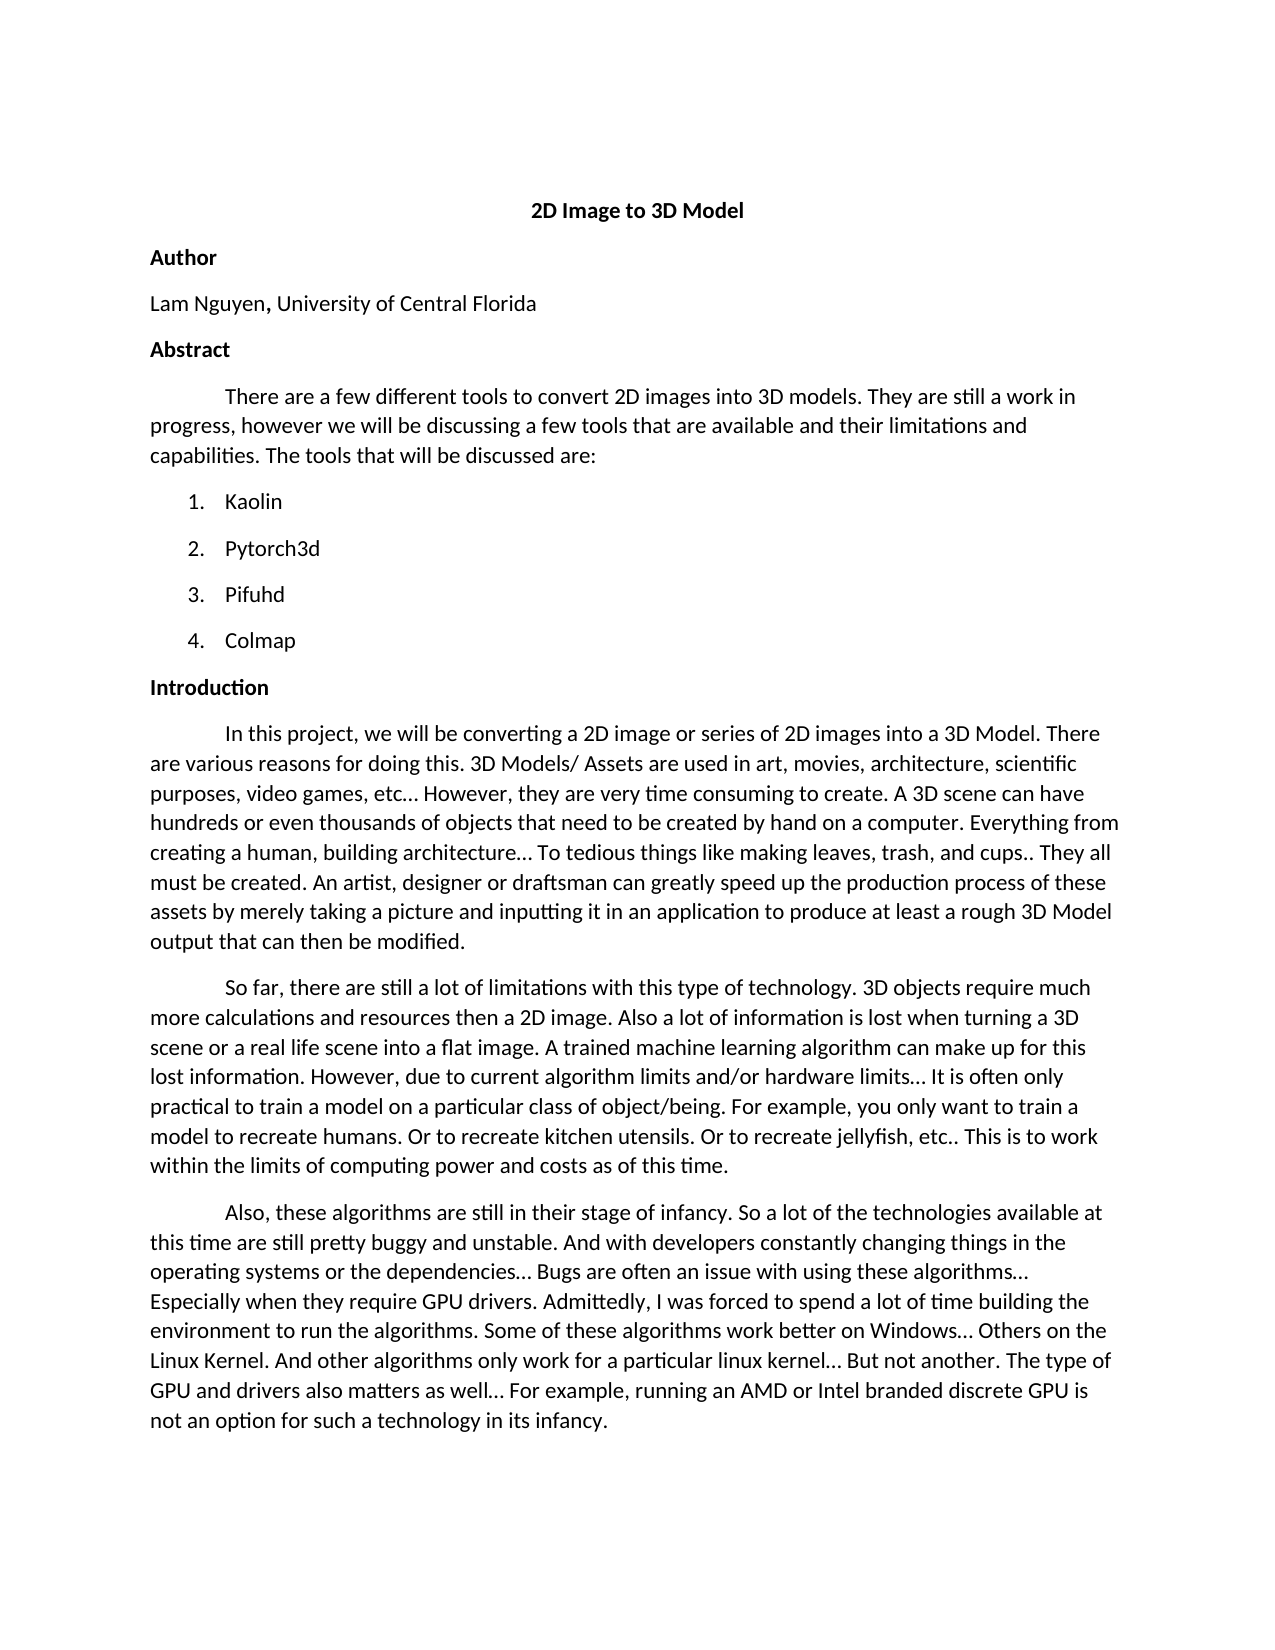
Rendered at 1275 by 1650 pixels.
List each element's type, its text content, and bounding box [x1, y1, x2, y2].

text 2D Image to 3D Model [150, 196, 1125, 224]
text In this project, we will be converting a 2D image or series of 2D images into a 3D Model. There are various reasons for doing this. 3D Models/ Assets are used in art, movies, architecture, scientific purposes, video games, etc… However, they are very time consuming to create. A 3D scene can have hundreds or even thousands of objects that need to be created by hand on a computer. Everything from creating a human, building architecture… To tedious things like making leaves, trash, and cups.. They all must be created. An artist, designer or draftsman can greatly speed up the production process of these assets by merely taking a picture and inputting it in an application to produce at least a rough 3D Model output that can then be modified. [150, 719, 1125, 955]
text Introduction [150, 673, 1125, 701]
text Abstract [150, 335, 1125, 363]
text Author [150, 243, 1125, 271]
list Pytorch3d [187, 534, 1125, 562]
text There are a few different tools to convert 2D images into 3D models. They are still a work in progress, however we will be discussing a few tools that are available and their limitations and capabilities. The tools that will be discussed are: [150, 382, 1125, 469]
text Also, these algorithms are still in their stage of infancy. So a lot of the technologies available at this time are still pretty buggy and unstable. And with developers constantly changing things in the operating systems or the dependencies… Bugs are often an issue with using these algorithms… Especially when they require GPU drivers. Admittedly, I was forced to spend a lot of time building the environment to run the algorithms. Some of these algorithms work better on Windows… Others on the Linux Kernel. And other algorithms only work for a particular linux kernel… But not another. The type of GPU and drivers also matters as well… For example, running an AMD or Intel branded discrete GPU is not an option for such a technology in its infancy. [150, 1198, 1125, 1434]
list Pifuhd [187, 580, 1125, 608]
list Colmap [187, 627, 1125, 654]
text Lam Nguyen, University of Central Florida [150, 289, 1125, 317]
text So far, there are still a lot of limitations with this type of technology. 3D objects require much more calculations and resources then a 2D image. Also a lot of information is lost when turning a 3D scene or a real life scene into a flat image. A trained machine learning algorithm can make up for this lost information. However, due to current algorithm limits and/or hardware limits… It is often only practical to train a model on a particular class of object/being. For example, you only want to train a model to recreate humans. Or to recreate kitchen utensils. Or to recreate jellyfish, etc.. This is to work within the limits of computing power and costs as of this time. [150, 973, 1125, 1179]
list Kaolin [187, 487, 1125, 516]
